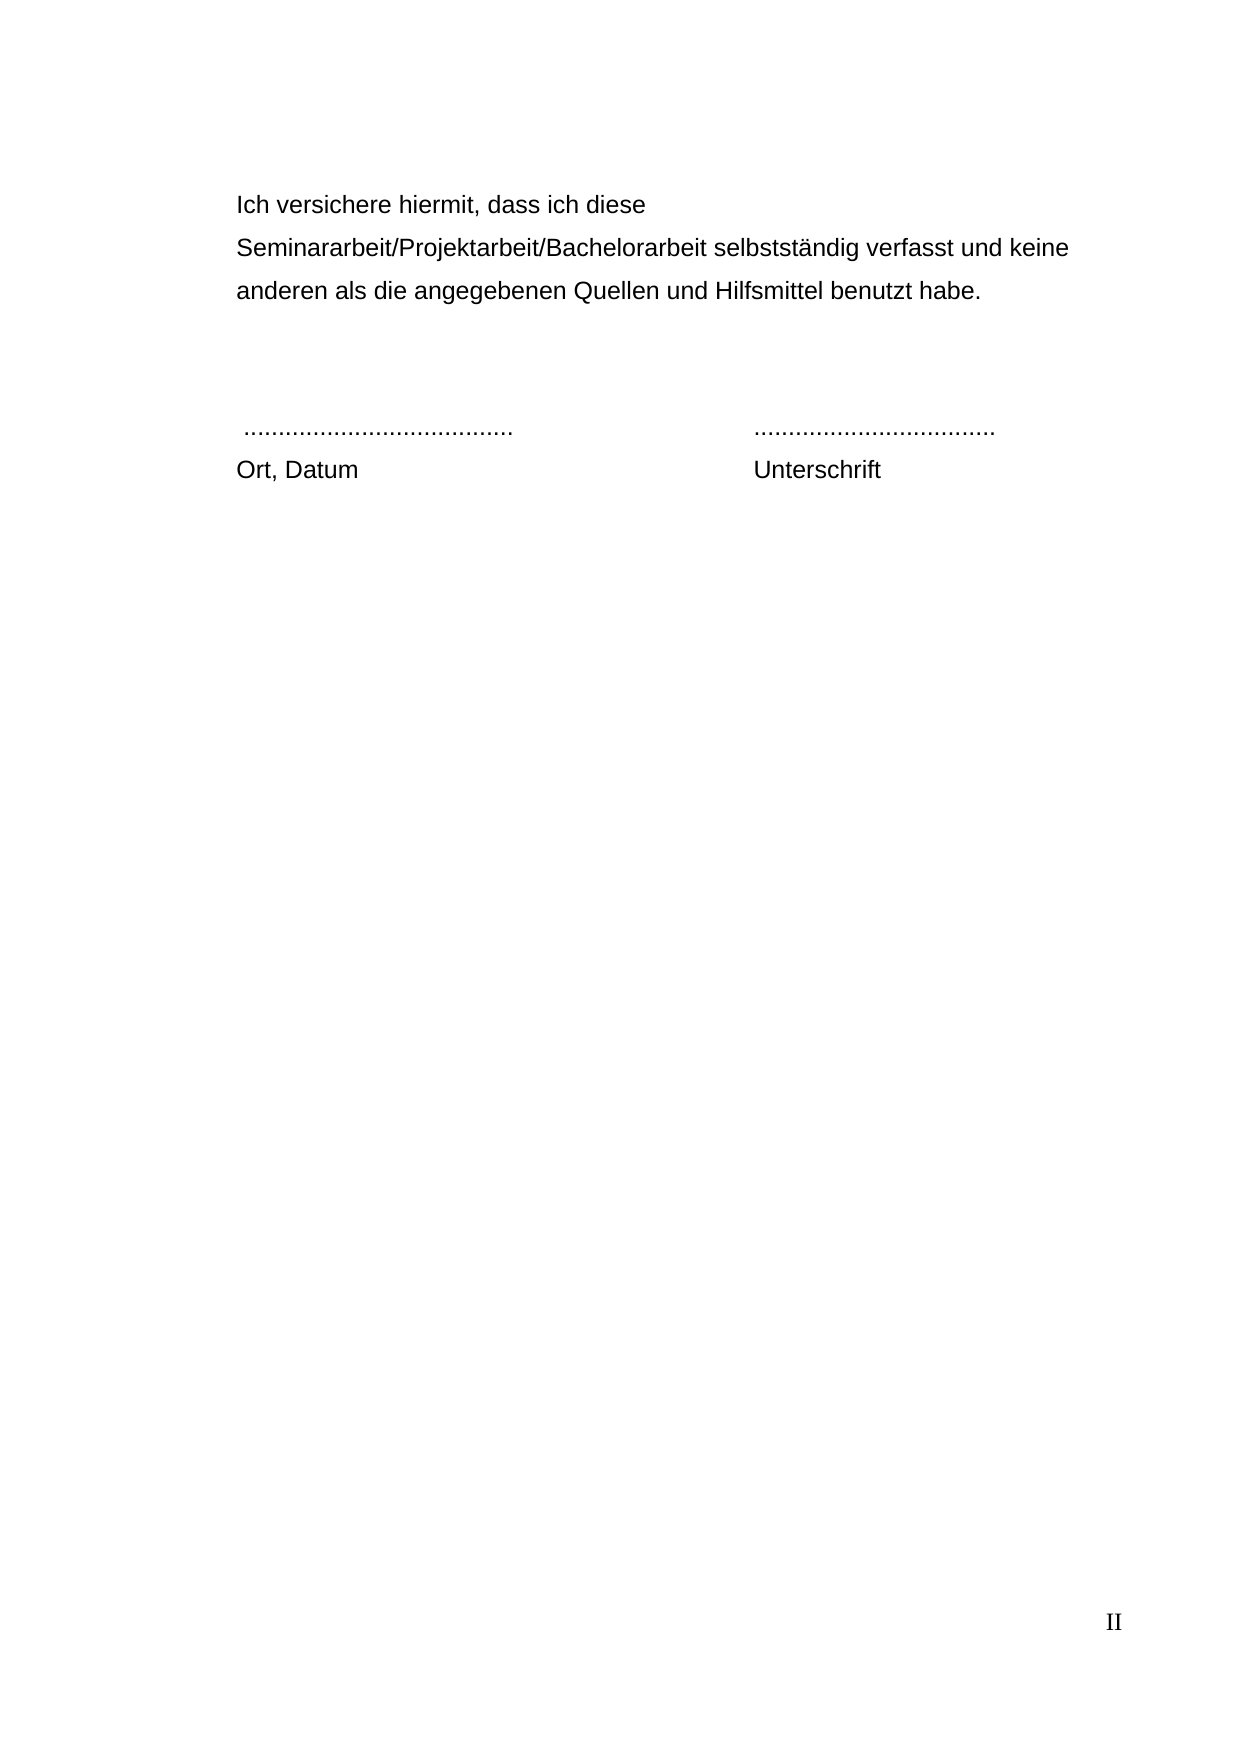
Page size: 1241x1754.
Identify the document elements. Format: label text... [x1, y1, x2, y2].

text ....................................... ................................... Ort, Datum Unterschrift [236, 412, 1122, 483]
text Ich versichere hiermit, dass ich diese Seminararbeit/Projektarbeit/Bachelorarbeit selbstständig verfasst und keine anderen als die angegebenen Quellen und Hilfsmittel benutzt habe. [236, 189, 1122, 304]
